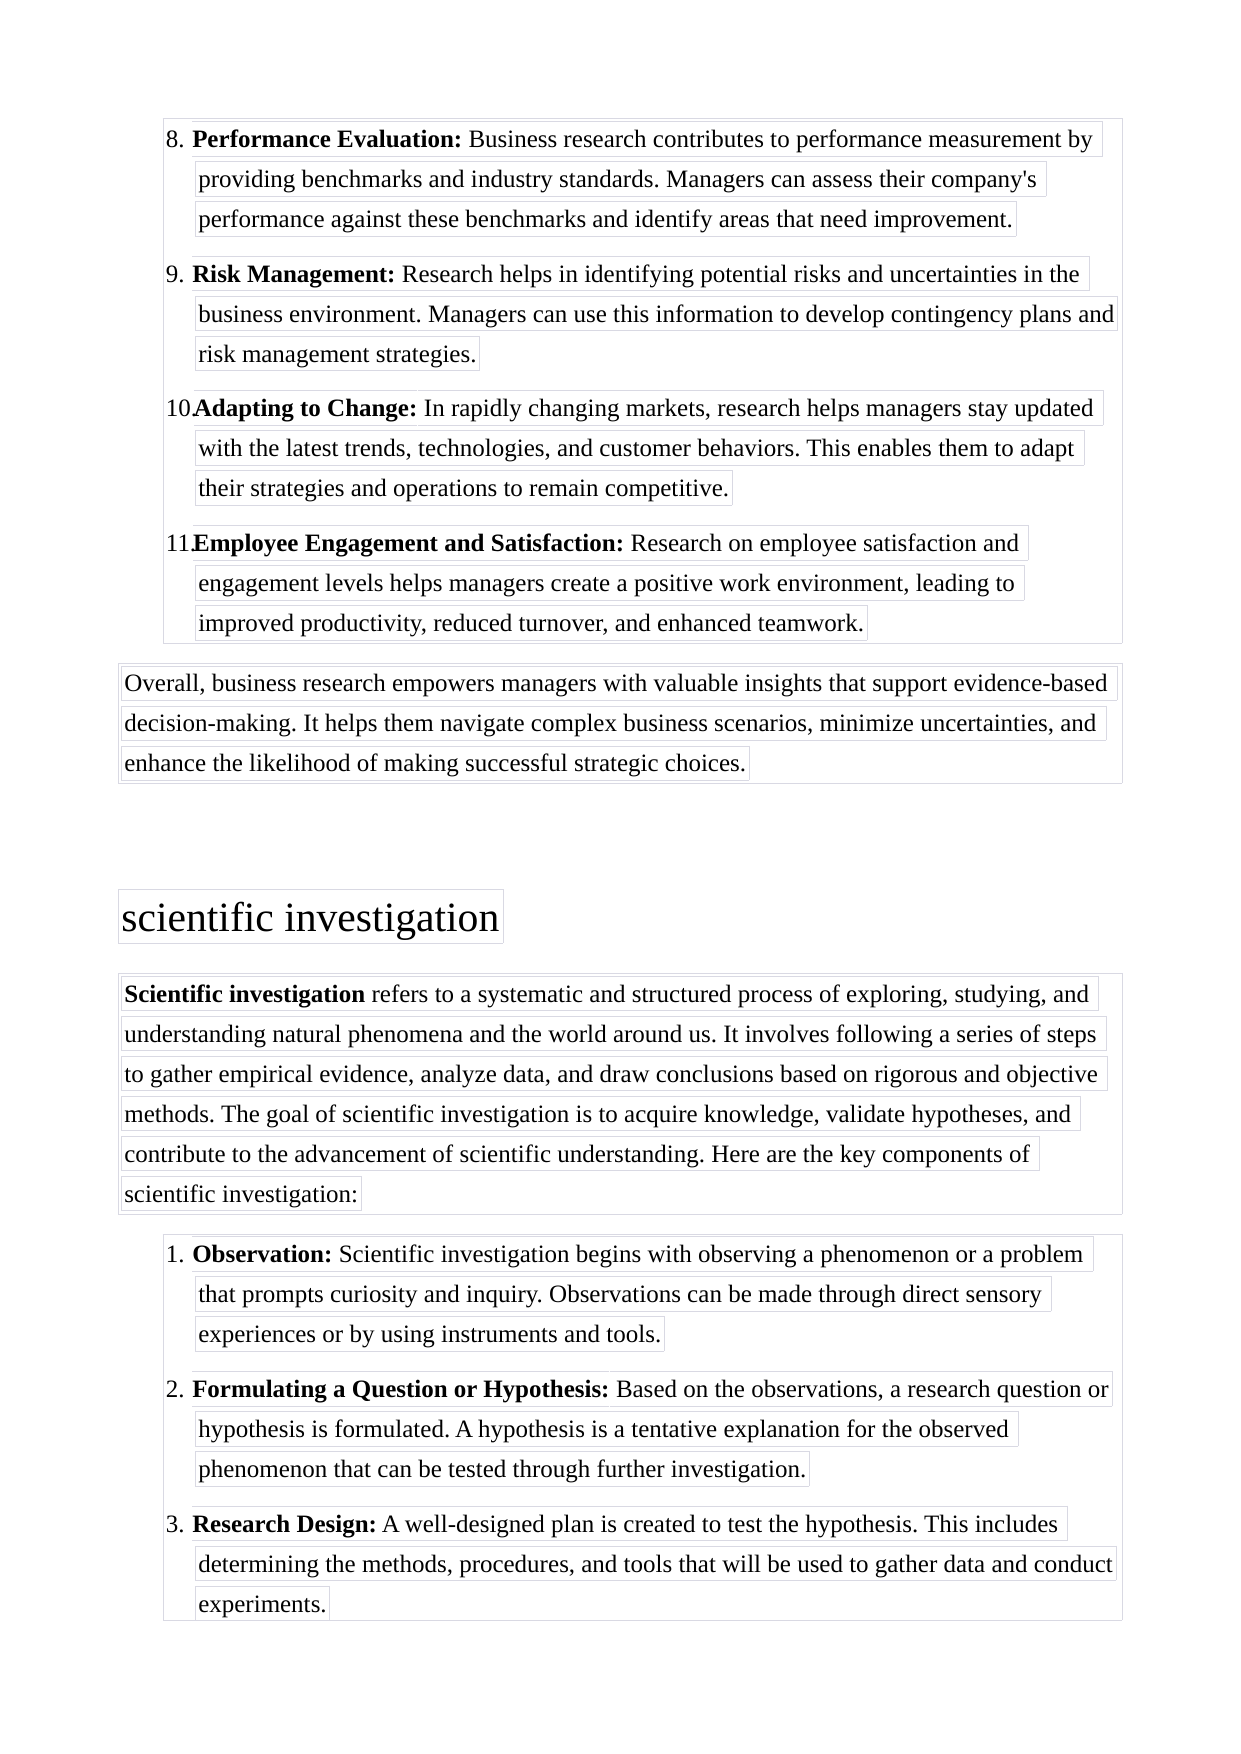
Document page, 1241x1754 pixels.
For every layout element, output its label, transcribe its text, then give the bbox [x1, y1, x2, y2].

list Risk Management: Research helps in identifying potential risks and uncertainties in the business environment. Managers can use this information to develop contingency plans and risk management strategies. [164, 253, 1122, 371]
text scientific investigation [119, 890, 503, 943]
list Research Design: A well-designed plan is created to test the hypothesis. This includes determining the methods, procedures, and tools that will be used to gather data and conduct experiments. [164, 1503, 1122, 1620]
text Scientific investigation refers to a systematic and structured process of exploring, studying, and understanding natural phenomena and the world around us. It involves following a series of steps to gather empirical evidence, analyze data, and draw conclusions based on rigorous and objective methods. The goal of scientific investigation is to acquire knowledge, validate hypotheses, and contribute to the advancement of scientific understanding. Here are the key components of scientific investigation: [119, 974, 1122, 1214]
text [504, 889, 1122, 943]
text Overall, business research empowers managers with valuable insights that support evidence-based decision-making. It helps them navigate complex business scenarios, minimize uncertainties, and enhance the likelihood of making successful strategic choices. [119, 664, 1122, 783]
list Performance Evaluation: Business research contributes to performance measurement by providing benchmarks and industry standards. Managers can assess their company's performance against these benchmarks and identify areas that need improvement. [164, 119, 1122, 236]
list Observation: Scientific investigation begins with observing a phenomenon or a problem that prompts curiosity and inquiry. Observations can be made through direct sensory experiences or by using instruments and tools. [164, 1235, 1122, 1351]
list Employee Engagement and Satisfaction: Research on employee satisfaction and engagement levels helps managers create a positive work environment, leading to improved productivity, reduced turnover, and enhanced teamwork. [164, 522, 1122, 643]
list Formulating a Question or Hypothesis: Based on the observations, a research question or hypothesis is formulated. A hypothesis is a tentative explanation for the observed phenomenon that can be tested through further investigation. [164, 1368, 1122, 1486]
list Adapting to Change: In rapidly changing markets, research helps managers stay updated with the latest trends, technologies, and customer behaviors. This enables them to adapt their strategies and operations to remain competitive. [164, 387, 1122, 505]
